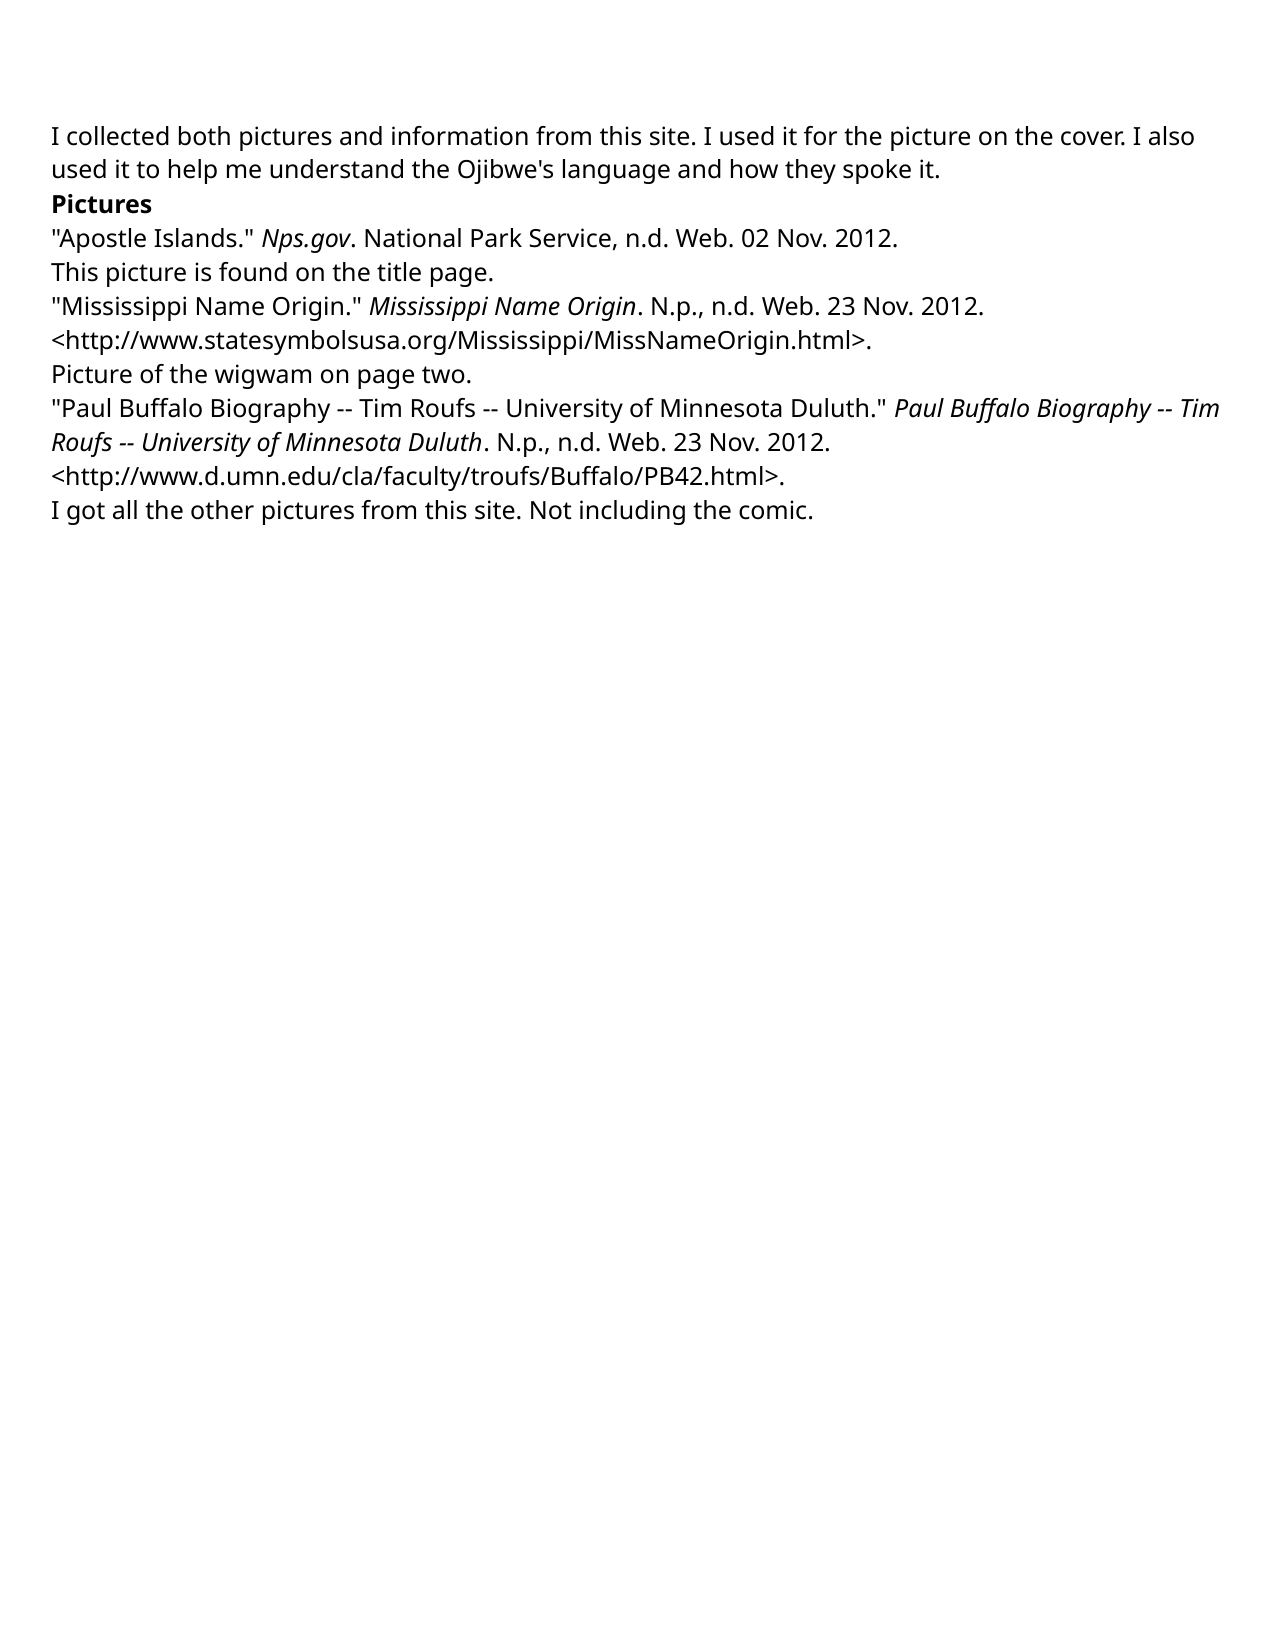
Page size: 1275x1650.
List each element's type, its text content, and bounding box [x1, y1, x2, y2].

text Pictures [51, 186, 1242, 220]
text Picture of the wigwam on page two. [51, 357, 1242, 391]
text "Apostle Islands." Nps.gov. National Park Service, n.d. Web. 02 Nov. 2012. [51, 220, 1242, 254]
text I got all the other pictures from this site. Not including the comic. [51, 493, 1242, 527]
text This picture is found on the title page. [51, 254, 1242, 288]
text "Paul Buffalo Biography -- Tim Roufs -- University of Minnesota Duluth." Paul Buffalo Biography -- Tim Roufs -- University of Minnesota Duluth. N.p., n.d. Web. 23 Nov. 2012. <http://www.d.umn.edu/cla/faculty/troufs/Buffalo/PB42.html>. [51, 391, 1242, 493]
text "Mississippi Name Origin." Mississippi Name Origin. N.p., n.d. Web. 23 Nov. 2012. <http://www.statesymbolsusa.org/Mississippi/MissNameOrigin.html>. [51, 288, 1242, 357]
text I collected both pictures and information from this site. I used it for the picture on the cover. I also used it to help me understand the Ojibwe's language and how they spoke it. [51, 118, 1242, 186]
